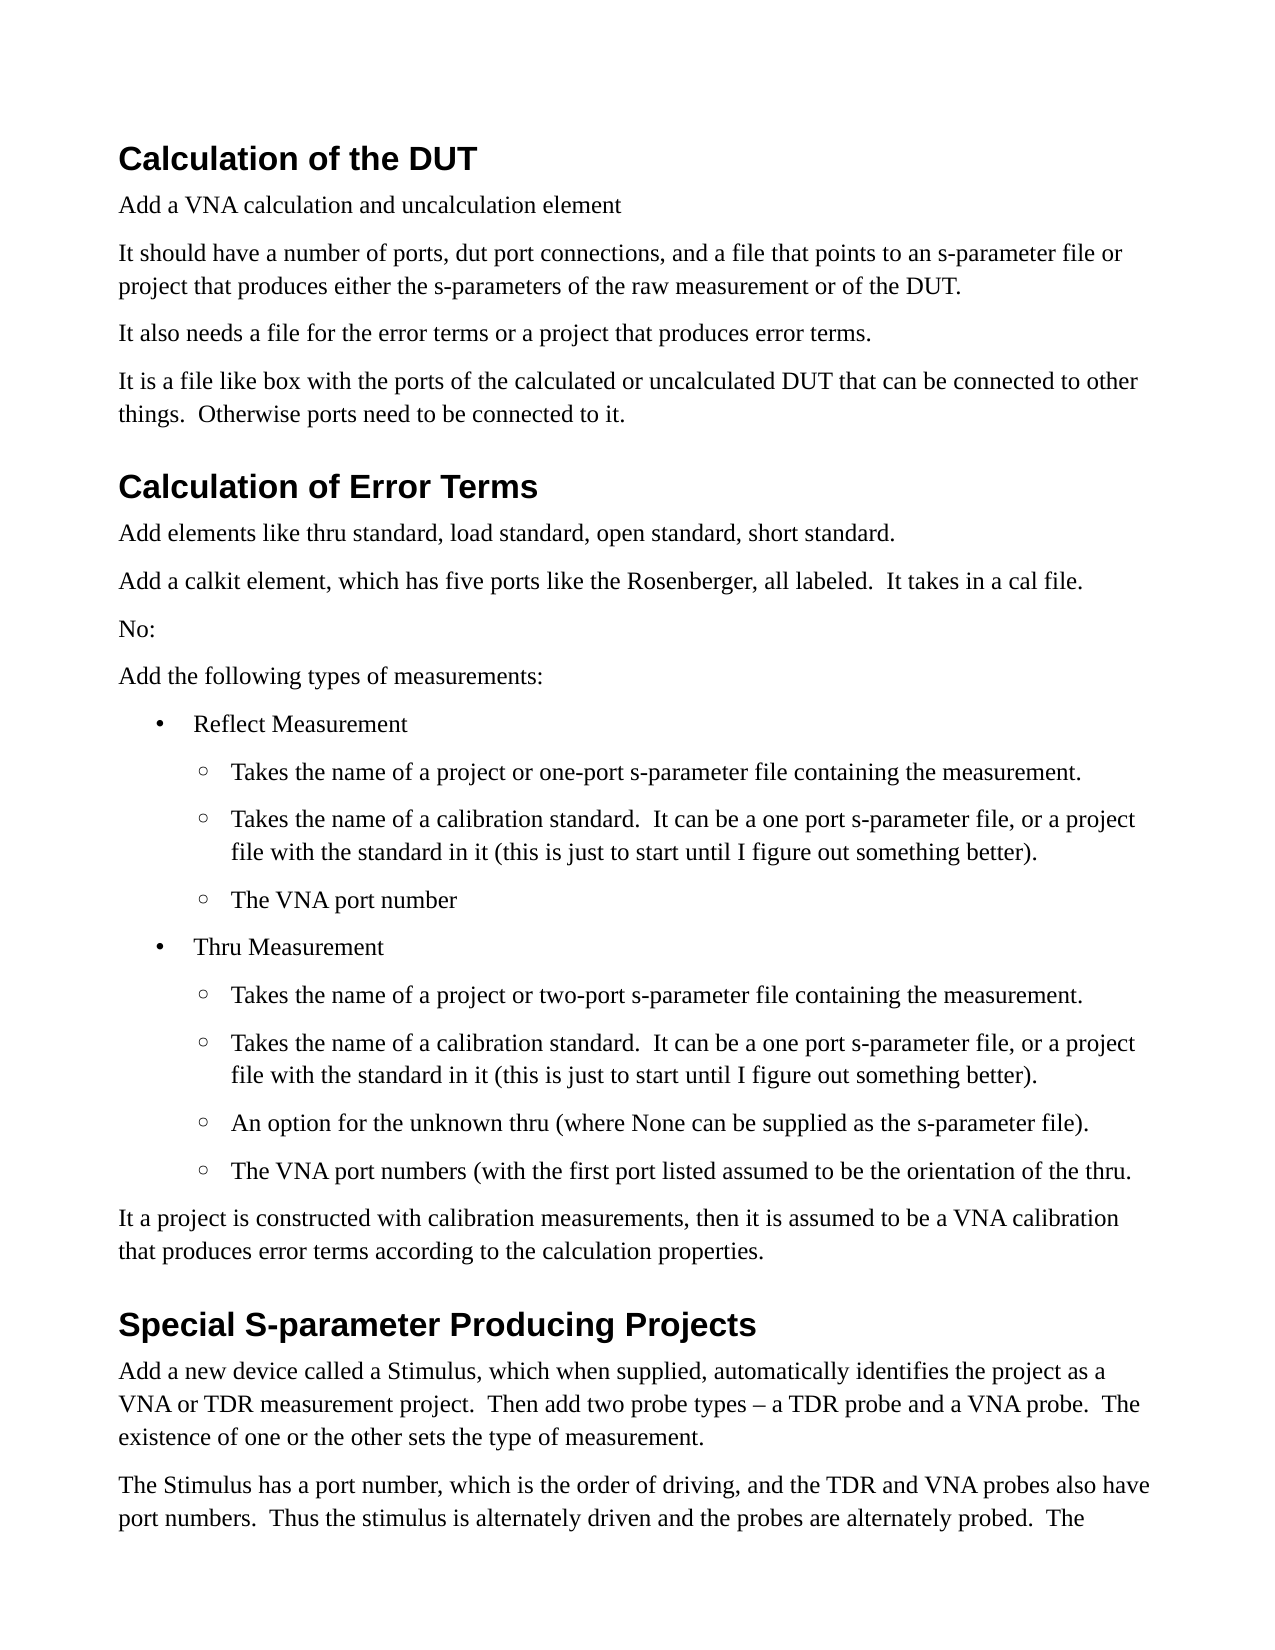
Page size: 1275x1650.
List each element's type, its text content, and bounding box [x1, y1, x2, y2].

text It is a file like box with the ports of the calculated or uncalculated DUT that can be connected to other things. Otherwise ports need to be connected to it. [118, 366, 1157, 428]
subtitle Special S-parameter Producing Projects [118, 1305, 1157, 1343]
text Add a new device called a Stimulus, which when supplied, automatically identifies the project as a VNA or TDR measurement project. Then add two probe types – a TDR probe and a VNA probe. The existence of one or the other sets the type of measurement. [118, 1356, 1157, 1451]
list Takes the name of a project or two-port s-parameter file containing the measurement. [193, 980, 1157, 1009]
list The VNA port numbers (with the first port listed assumed to be the orientation of the thru. [193, 1156, 1157, 1184]
list An option for the unknown thru (where None can be supplied as the s-parameter file). [193, 1108, 1157, 1137]
list The VNA port number [193, 885, 1157, 913]
list Takes the name of a calibration standard. It can be a one port s-parameter file, or a project file with the standard in it (this is just to start until I figure out something better). [193, 1028, 1157, 1089]
text Add a calkit element, which has five ports like the Rosenberger, all labeled. It takes in a cal file. [118, 566, 1157, 595]
text It a project is constructed with calibration measurements, then it is assumed to be a VNA calibration that produces error terms according to the calculation properties. [118, 1203, 1157, 1265]
list Thru Measurement [156, 932, 1157, 961]
list Takes the name of a calibration standard. It can be a one port s-parameter file, or a project file with the standard in it (this is just to start until I figure out something better). [193, 804, 1157, 866]
text No: [118, 614, 1157, 642]
list Takes the name of a project or one-port s-parameter file containing the measurement. [193, 757, 1157, 785]
subtitle Calculation of Error Terms [118, 467, 1157, 506]
subtitle Calculation of the DUT [118, 139, 1157, 178]
text The Stimulus has a port number, which is the order of driving, and the TDR and VNA probes also have port numbers. Thus the stimulus is alternately driven and the probes are alternately probed. The [118, 1470, 1157, 1531]
text Add a VNA calculation and uncalculation element [118, 190, 1157, 219]
text It also needs a file for the error terms or a project that produces error terms. [118, 318, 1157, 347]
list Reflect Measurement [156, 709, 1157, 738]
text It should have a number of ports, dut port connections, and a file that points to an s-parameter file or project that produces either the s-parameters of the raw measurement or of the DUT. [118, 238, 1157, 299]
text Add elements like thru standard, load standard, open standard, short standard. [118, 518, 1157, 547]
text Add the following types of measurements: [118, 661, 1157, 690]
